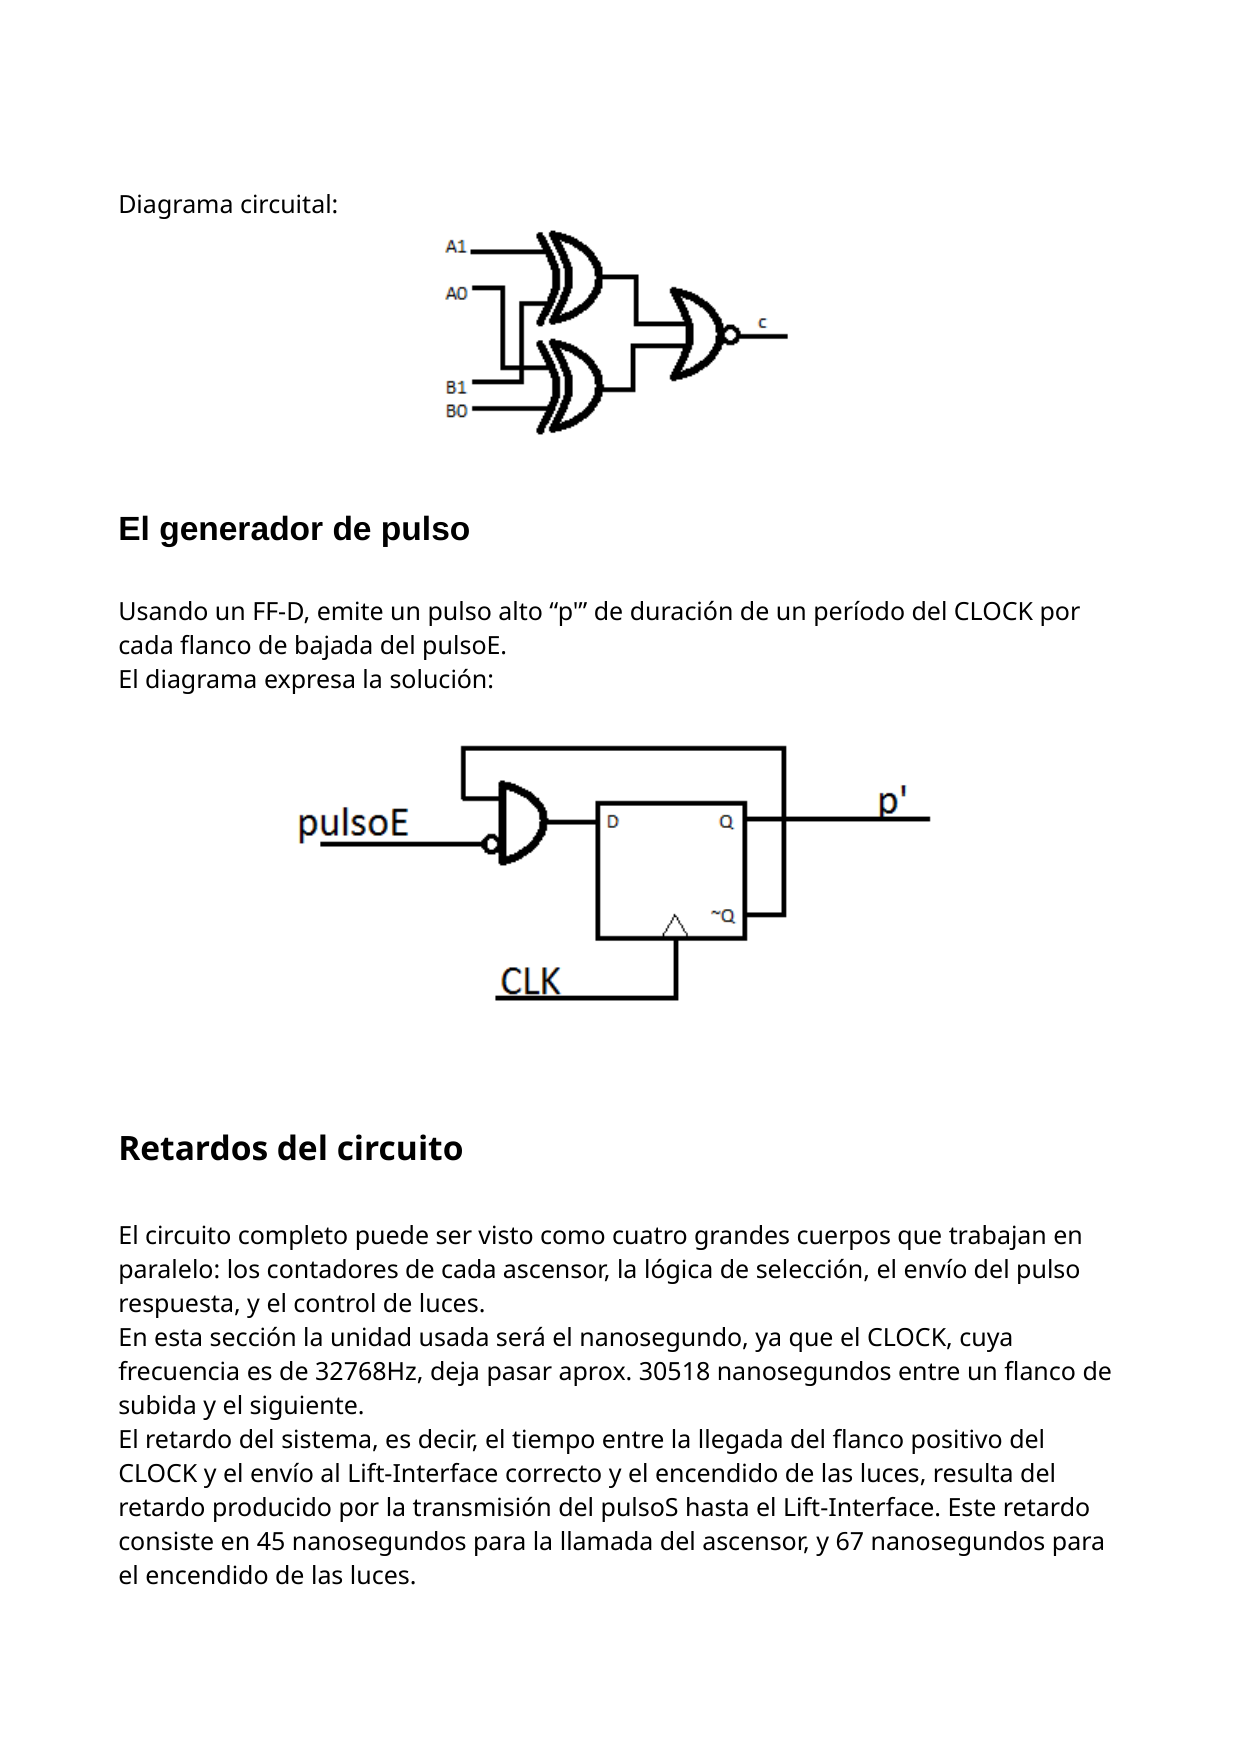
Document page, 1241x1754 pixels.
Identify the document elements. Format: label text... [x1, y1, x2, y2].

text En esta sección la unidad usada será el nanosegundo, ya que el CLOCK, cuya frecuencia es de 32768Hz, deja pasar aprox. 30518 nanosegundos entre un flanco de subida y el siguiente. [118, 1319, 1122, 1422]
text Diagrama circuital: [118, 186, 1122, 220]
picture [442, 220, 799, 455]
text El circuito completo puede ser visto como cuatro grandes cuerpos que trabajan en paralelo: los contadores de cada ascensor, la lógica de selección, el envío del pulso respuesta, y el control de luces. [118, 1217, 1122, 1319]
text Usando un FF-D, emite un pulso alto “p'” de duración de un período del CLOCK por cada flanco de bajada del pulsoE. [118, 594, 1122, 662]
text El retardo del sistema, es decir, el tiempo entre la llegada del flanco positivo del CLOCK y el envío al Lift-Interface correcto y el encendido de las luces, resulta del retardo producido por la transmisión del pulsoS hasta el Lift-Interface. Este retardo consiste en 45 nanosegundos para la llamada del ascensor, y 67 nanosegundos para el encendido de las luces. [118, 1422, 1122, 1592]
subtitle El generador de pulso [118, 508, 1122, 547]
picture [294, 730, 946, 1029]
text El diagrama expresa la solución: [118, 662, 1122, 696]
subtitle Retardos del circuito [118, 1125, 1122, 1171]
